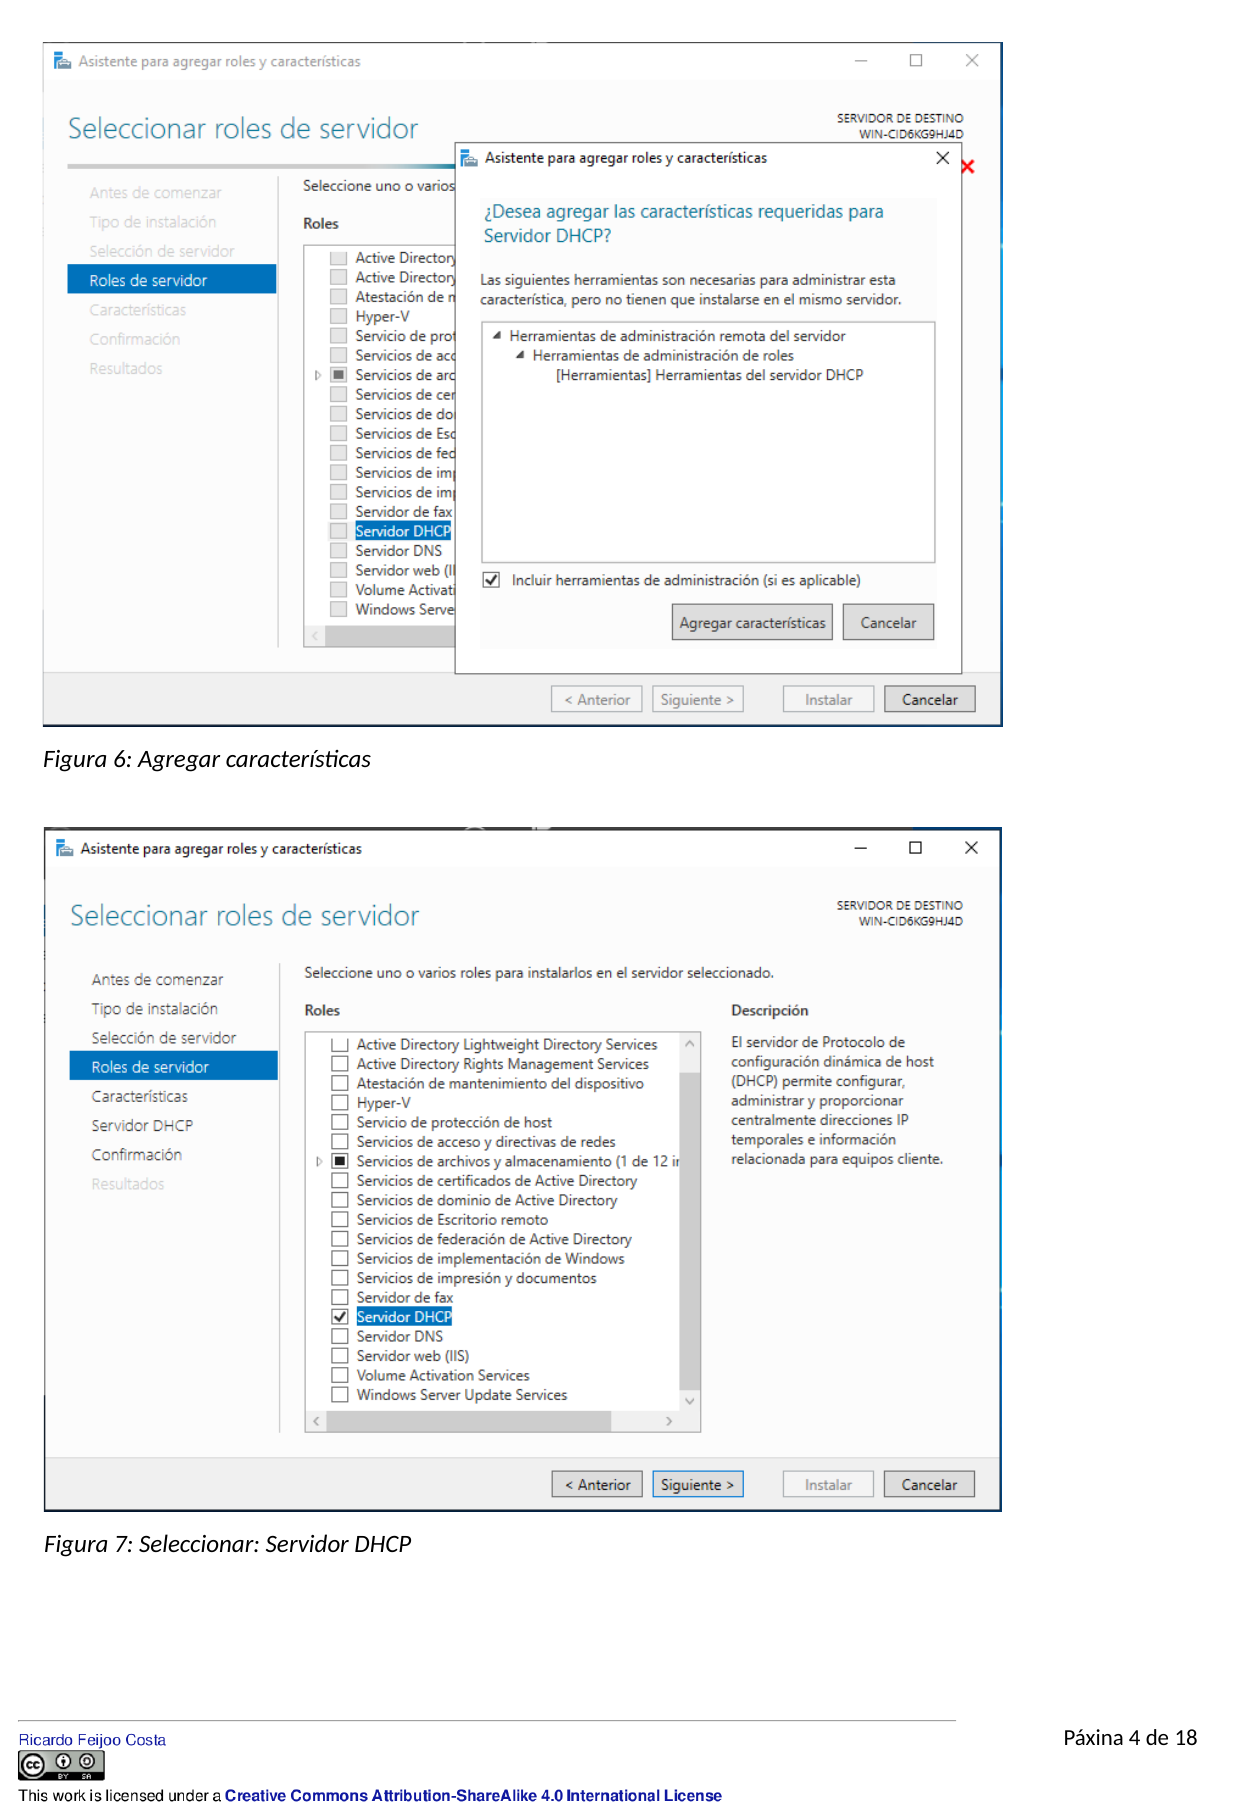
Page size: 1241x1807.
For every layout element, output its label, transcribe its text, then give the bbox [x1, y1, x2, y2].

picture [43, 827, 1002, 1512]
picture [8, 1715, 957, 1806]
text Figura 7: Seleccionar: Servidor DHCP [44, 1512, 1002, 1559]
text Figura 6: Agregar características [43, 727, 1003, 774]
picture [42, 42, 1003, 727]
